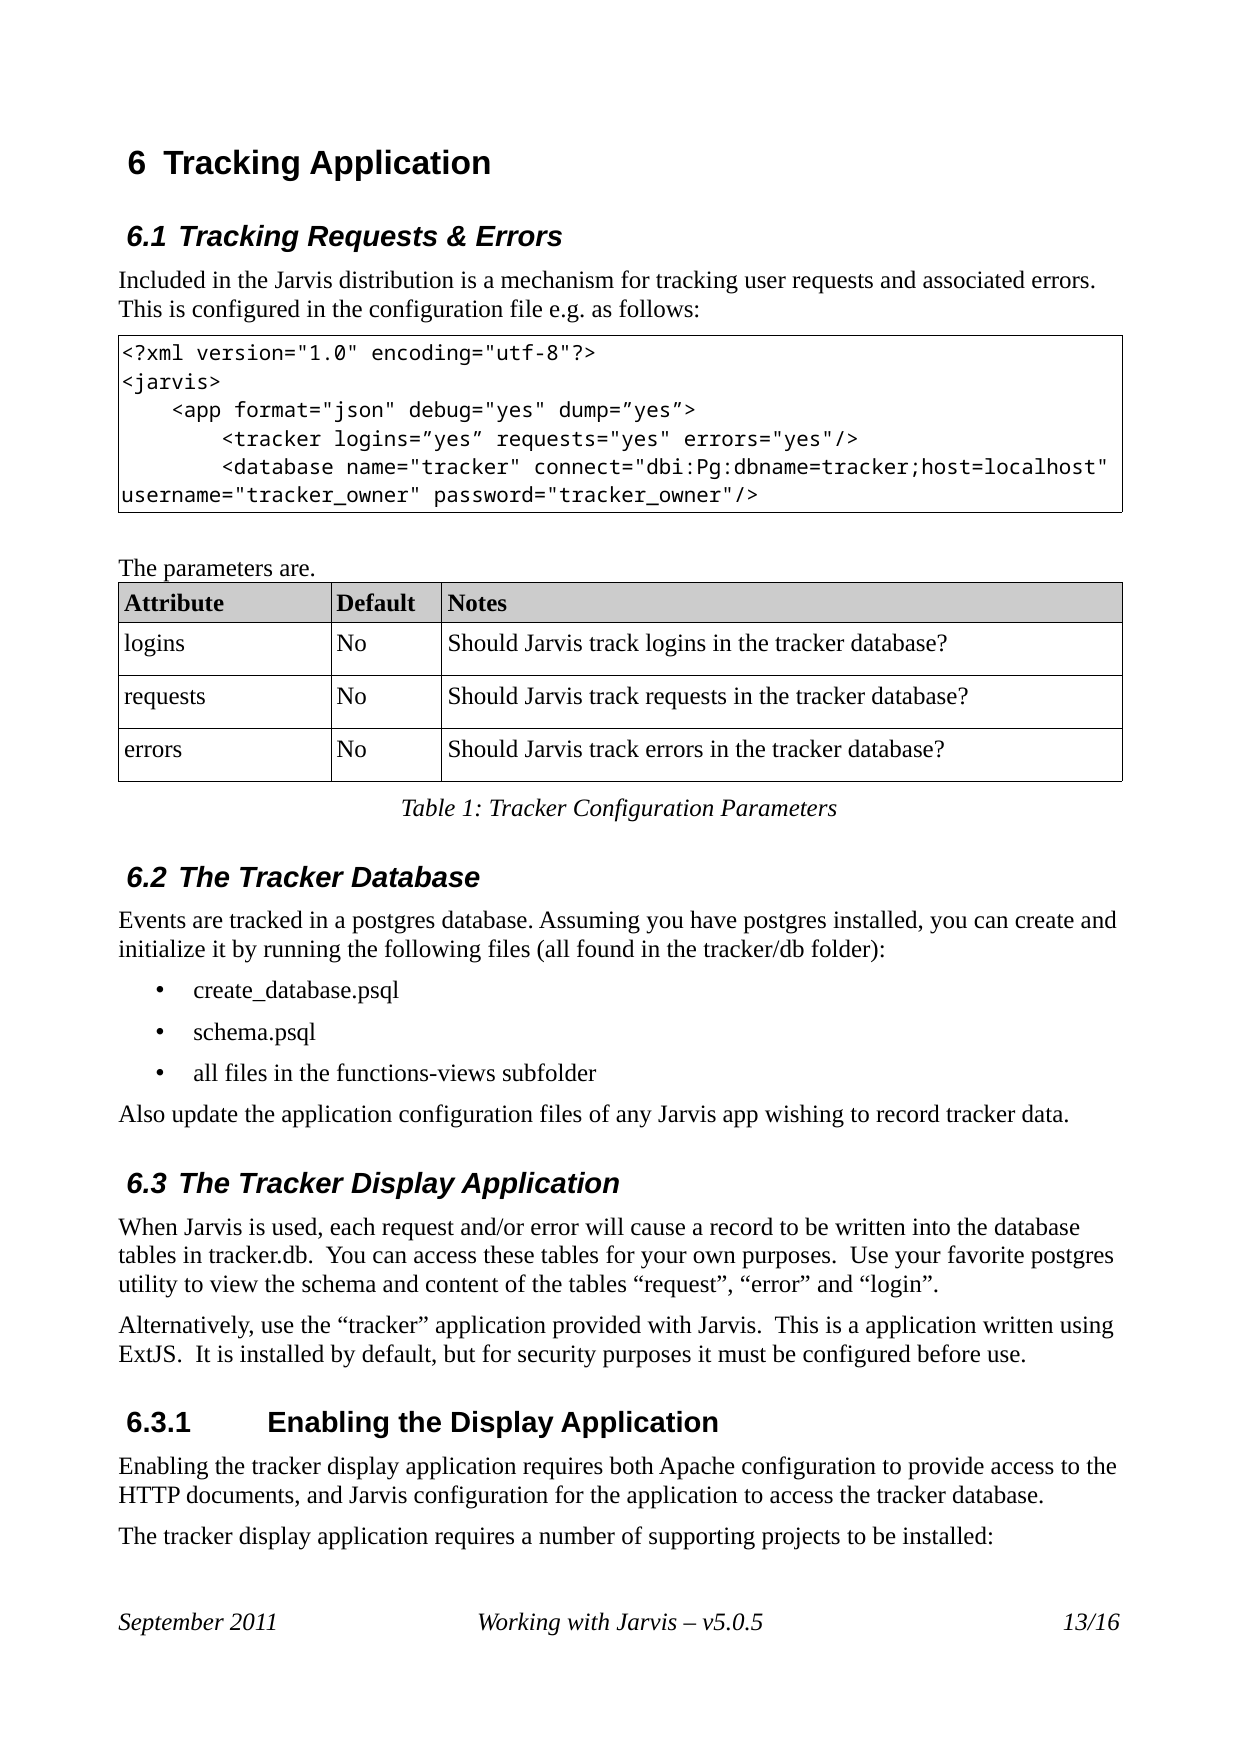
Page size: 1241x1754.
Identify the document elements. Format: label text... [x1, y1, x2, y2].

table_cell logins [119, 623, 331, 675]
subtitle Tracking Application [118, 143, 1122, 182]
table_cell No [332, 676, 441, 728]
table_header Attribute [119, 583, 331, 622]
text Alternatively, use the “tracker” application provided with Jarvis. This is a application written using ExtJS. It is installed by default, but for security purposes it must be configured before use. [118, 1310, 1122, 1368]
text <app format="json" debug="yes" dump=”yes”> [119, 392, 1122, 421]
text <jarvis> [119, 364, 1122, 392]
subtitle The Tracker Database [118, 859, 1122, 893]
text Table 1: Tracker Configuration Parameters [118, 793, 1122, 822]
table_cell Should Jarvis track logins in the tracker database? [442, 623, 1122, 675]
table_cell requests [119, 676, 331, 728]
list schema.psql [156, 1017, 1122, 1046]
text Included in the Jarvis distribution is a mechanism for tracking user requests and associated errors. This is configured in the configuration file e.g. as follows: [118, 265, 1122, 323]
text Enabling the tracker display application requires both Apache configuration to provide access to the HTTP documents, and Jarvis configuration for the application to access the tracker database. [118, 1451, 1122, 1509]
text <?xml version="1.0" encoding="utf-8"?> [119, 336, 1122, 364]
list all files in the functions-views subfolder [156, 1058, 1122, 1087]
table_header Notes [442, 583, 1122, 622]
table_cell errors [119, 729, 331, 781]
text Events are tracked in a postgres database. Assuming you have postgres installed, you can create and initialize it by running the following files (all found in the tracker/db folder): [118, 906, 1122, 963]
table_cell No [332, 729, 441, 781]
table_cell Should Jarvis track requests in the tracker database? [442, 676, 1122, 728]
subtitle Tracking Requests & Errors [118, 219, 1122, 253]
text <tracker logins=”yes” requests="yes" errors="yes"/> [119, 421, 1122, 449]
table_cell Should Jarvis track errors in the tracker database? [442, 729, 1122, 781]
text The parameters are. [118, 553, 1122, 582]
table_header Default [332, 583, 441, 622]
text <database name="tracker" connect="dbi:Pg:dbname=tracker;host=localhost" username="tracker_owner" password="tracker_owner"/> [119, 449, 1122, 512]
text The tracker display application requires a number of supporting projects to be installed: [118, 1521, 1122, 1550]
subtitle The Tracker Display Application [118, 1166, 1122, 1199]
table_cell No [332, 623, 441, 675]
subtitle Enabling the Display Application [118, 1405, 1122, 1439]
list create_database.psql [156, 976, 1122, 1004]
text Also update the application configuration files of any Jarvis app wishing to record tracker data. [118, 1099, 1122, 1128]
text When Jarvis is used, each request and/or error will cause a record to be written into the database tables in tracker.db. You can access these tables for your own purposes. Use your favorite postgres utility to view the schema and content of the tables “request”, “error” and “login”. [118, 1212, 1122, 1298]
